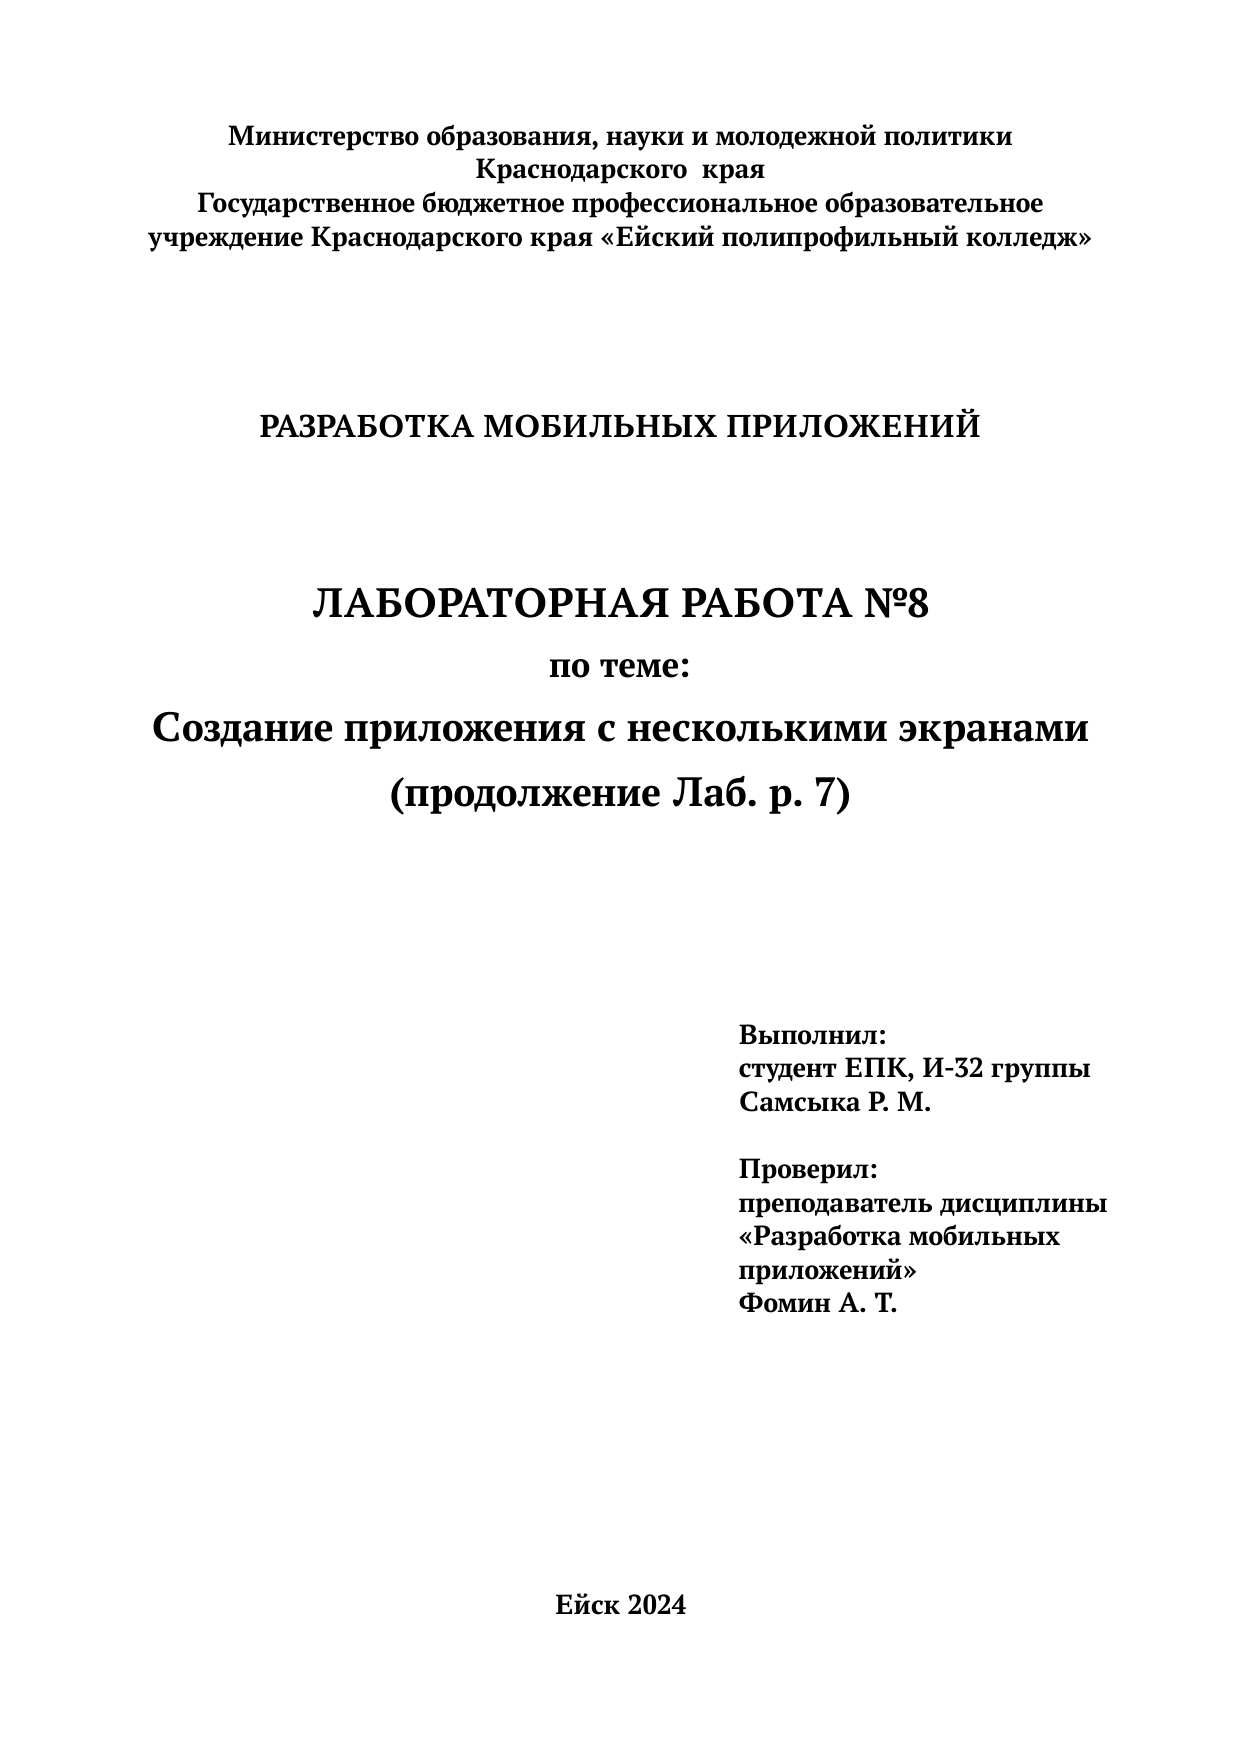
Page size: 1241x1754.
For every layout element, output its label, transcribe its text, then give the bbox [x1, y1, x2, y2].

text Государственное бюджетное профессиональное образовательное учреждение Краснодарского края «Ейский полипрофильный колледж» [118, 185, 1122, 252]
text РАЗРАБОТКА МОБИЛЬНЫХ ПРИЛОЖЕНИЙ [118, 406, 1122, 445]
text Самсыка Р. М. [738, 1084, 1122, 1118]
text Выполнил: [738, 1017, 1122, 1051]
text по теме: [118, 642, 1122, 686]
subtitle Создание приложения с несколькими экранами [118, 701, 1122, 751]
text Министерство образования, науки и молодежной политики [118, 118, 1122, 152]
text Краснодарского края [118, 152, 1122, 185]
text (продолжение Лаб. р. 7) [118, 766, 1122, 815]
text Проверил: [738, 1151, 1122, 1185]
text преподаватель дисциплины «Разработка мобильных приложений» [738, 1185, 1122, 1285]
text ЛАБОРАТОРНАЯ РАБОТА №8 [118, 577, 1122, 627]
text студент ЕПК, И-32 группы [738, 1051, 1122, 1084]
text Фомин А. Т. [738, 1285, 1122, 1319]
text Ейск 2024 [118, 1587, 1122, 1621]
